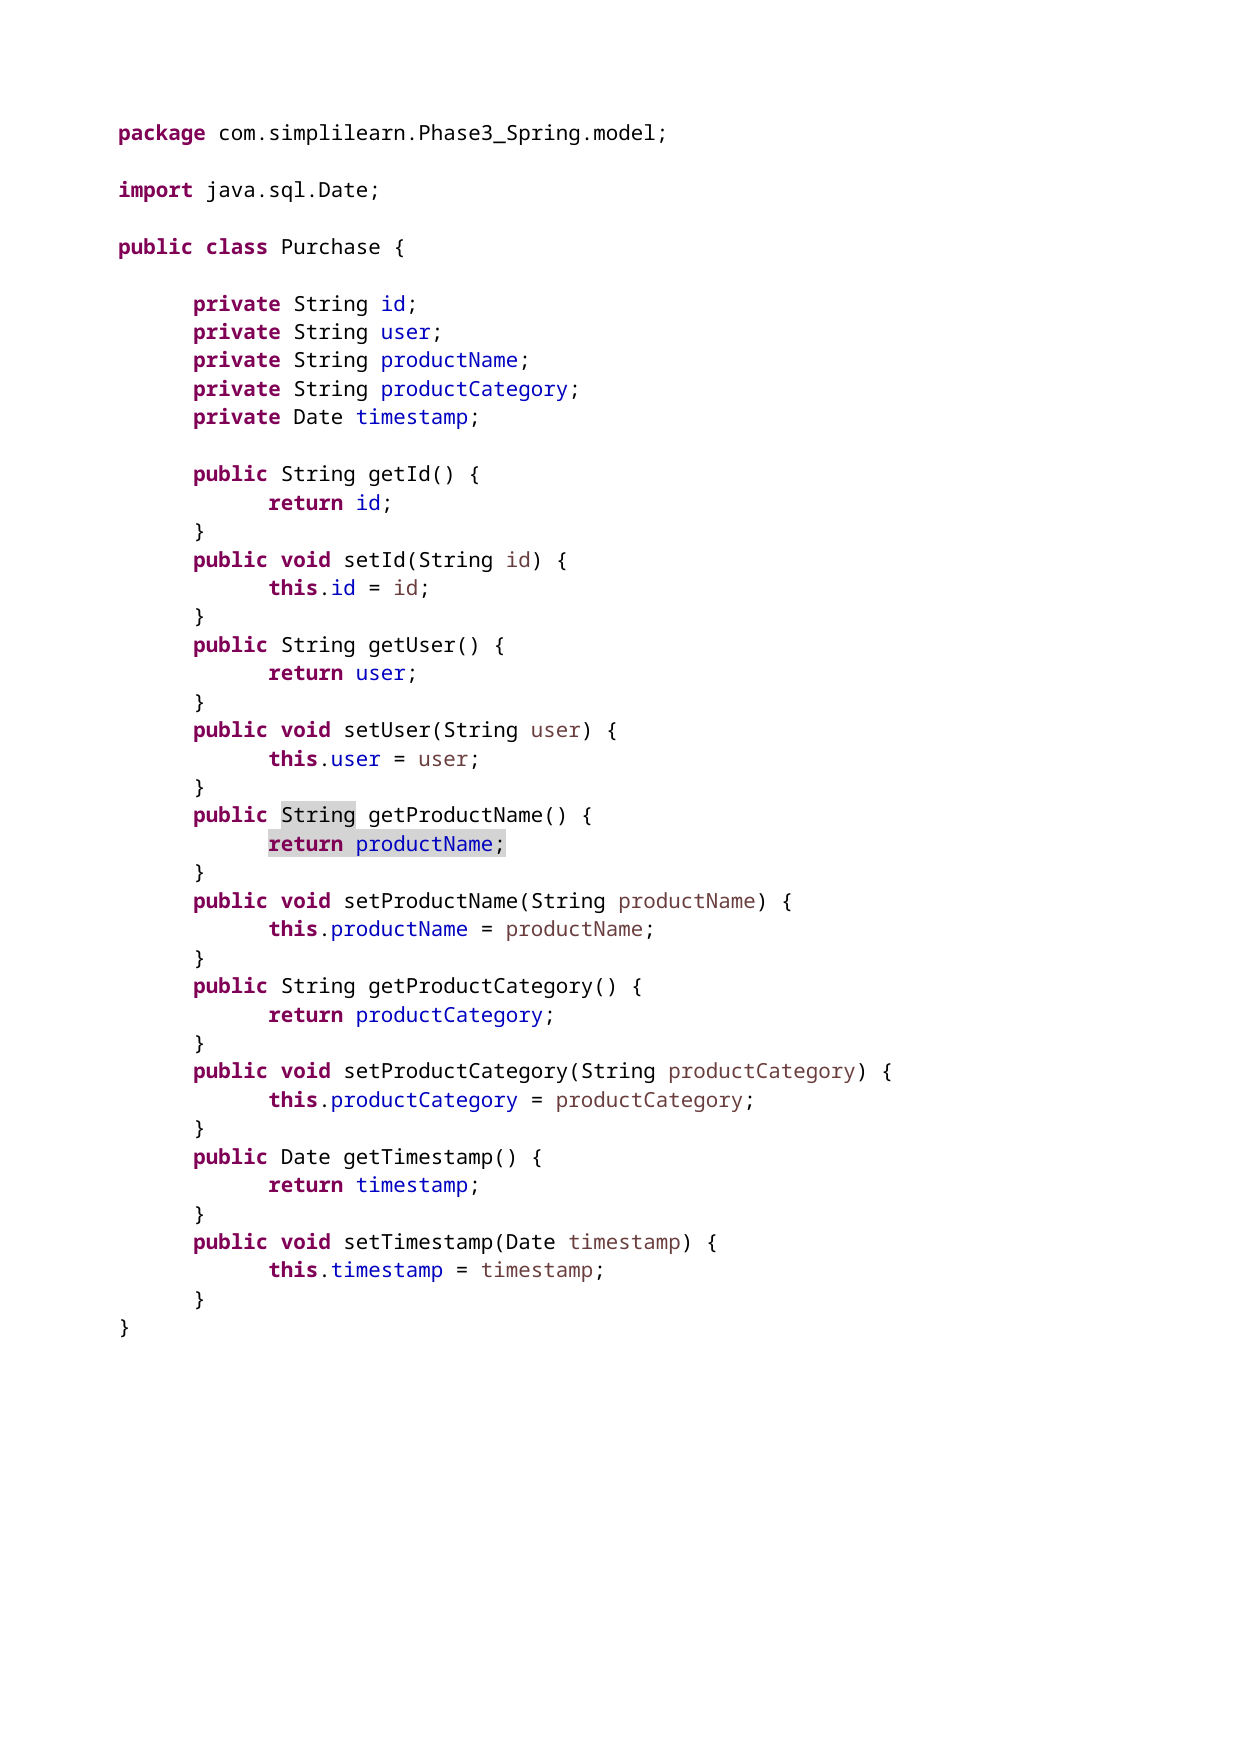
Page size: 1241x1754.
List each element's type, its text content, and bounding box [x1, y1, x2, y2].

text this.timestamp = timestamp; [118, 1256, 1122, 1284]
text } [118, 1028, 1122, 1057]
text this.productName = productName; [118, 914, 1122, 943]
text public Date getTimestamp() { [118, 1142, 1122, 1170]
text private String productCategory; [118, 374, 1122, 402]
text public class Purchase { [118, 232, 1122, 260]
text public void setProductName(String productName) { [118, 886, 1122, 914]
text public String getUser() { [118, 630, 1122, 658]
text } [118, 1312, 1122, 1341]
text public String getId() { [118, 459, 1122, 488]
text } [118, 857, 1122, 886]
text } [118, 602, 1122, 630]
text } [118, 1284, 1122, 1312]
text } [118, 687, 1122, 715]
text } [118, 1199, 1122, 1227]
text } [118, 772, 1122, 801]
text this.id = id; [118, 573, 1122, 602]
text this.user = user; [118, 744, 1122, 772]
text private String productName; [118, 346, 1122, 374]
text public void setId(String id) { [118, 545, 1122, 573]
text } [118, 943, 1122, 971]
text return timestamp; [118, 1170, 1122, 1199]
text return user; [118, 658, 1122, 687]
text return id; [118, 488, 1122, 516]
text public String getProductName() { [118, 801, 1122, 829]
text } [118, 1113, 1122, 1142]
text public String getProductCategory() { [118, 971, 1122, 1000]
text public void setProductCategory(String productCategory) { [118, 1057, 1122, 1085]
text import java.sql.Date; [118, 175, 1122, 203]
text private Date timestamp; [118, 402, 1122, 431]
text this.productCategory = productCategory; [118, 1085, 1122, 1113]
text private String user; [118, 317, 1122, 346]
text public void setUser(String user) { [118, 715, 1122, 744]
text private String id; [118, 289, 1122, 317]
text return productCategory; [118, 1000, 1122, 1028]
text return productName; [118, 829, 1122, 857]
text public void setTimestamp(Date timestamp) { [118, 1227, 1122, 1256]
text } [118, 516, 1122, 545]
text package com.simplilearn.Phase3_Spring.model; [118, 118, 1122, 147]
